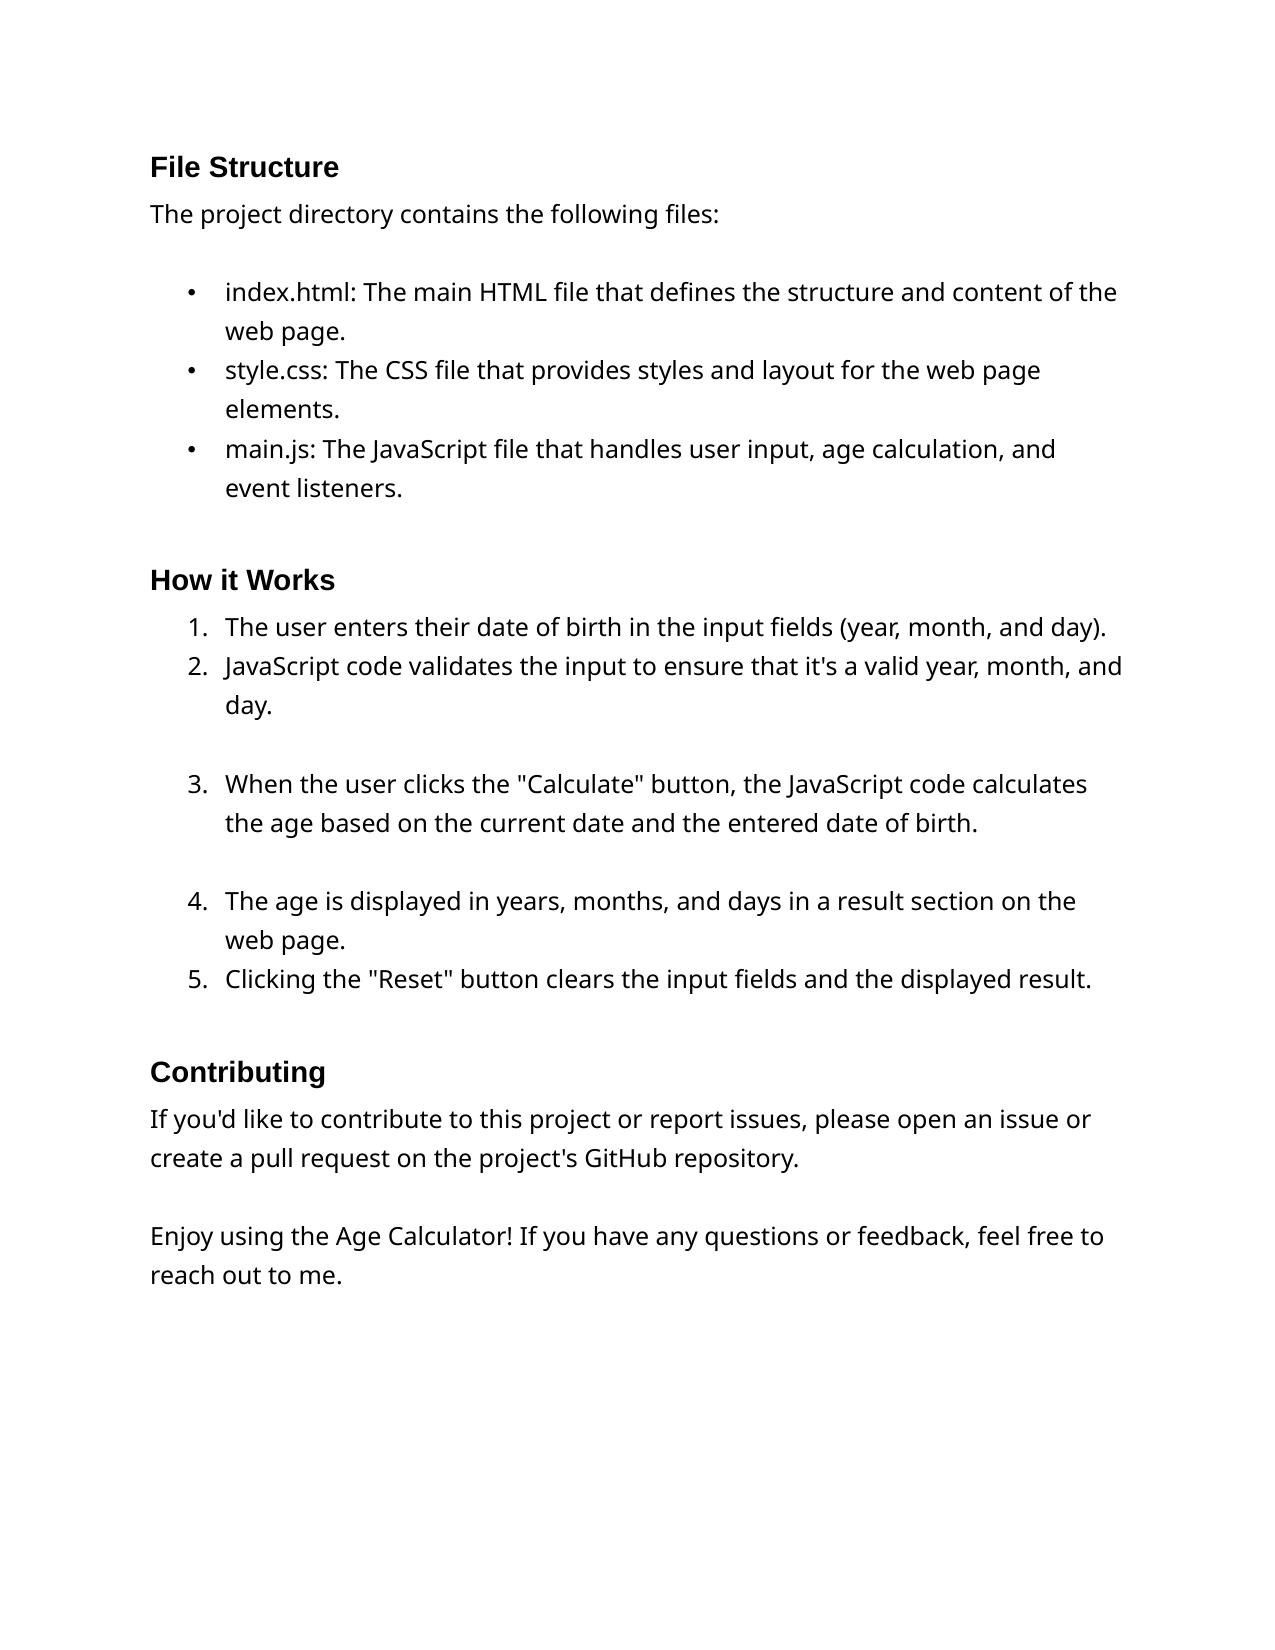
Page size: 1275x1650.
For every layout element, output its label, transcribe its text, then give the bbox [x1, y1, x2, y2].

text The project directory contains the following files: [150, 196, 1125, 230]
text If you'd like to contribute to this project or report issues, please open an issue or create a pull request on the project's GitHub repository. [150, 1101, 1125, 1174]
list The user enters their date of birth in the input fields (year, month, and day). [187, 609, 1125, 644]
list The age is displayed in years, months, and days in a result section on the web page. [187, 884, 1125, 957]
list When the user clicks the "Calculate" button, the JavaScript code calculates the age based on the current date and the entered date of birth. [187, 766, 1125, 839]
list style.css: The CSS file that provides styles and layout for the web page elements. [187, 353, 1125, 426]
list index.html: The main HTML file that defines the structure and content of the web page. [187, 274, 1125, 348]
subtitle File Structure [150, 150, 1125, 184]
list Clicking the "Reset" button clears the input fields and the displayed result. [187, 962, 1125, 996]
list JavaScript code validates the input to ensure that it's a valid year, month, and day. [187, 649, 1125, 722]
text Enjoy using the Age Calculator! If you have any questions or feedback, feel free to reach out to me. [150, 1219, 1125, 1292]
subtitle How it Works [150, 563, 1125, 597]
subtitle Contributing [150, 1055, 1125, 1089]
list main.js: The JavaScript file that handles user input, age calculation, and event listeners. [187, 431, 1125, 504]
